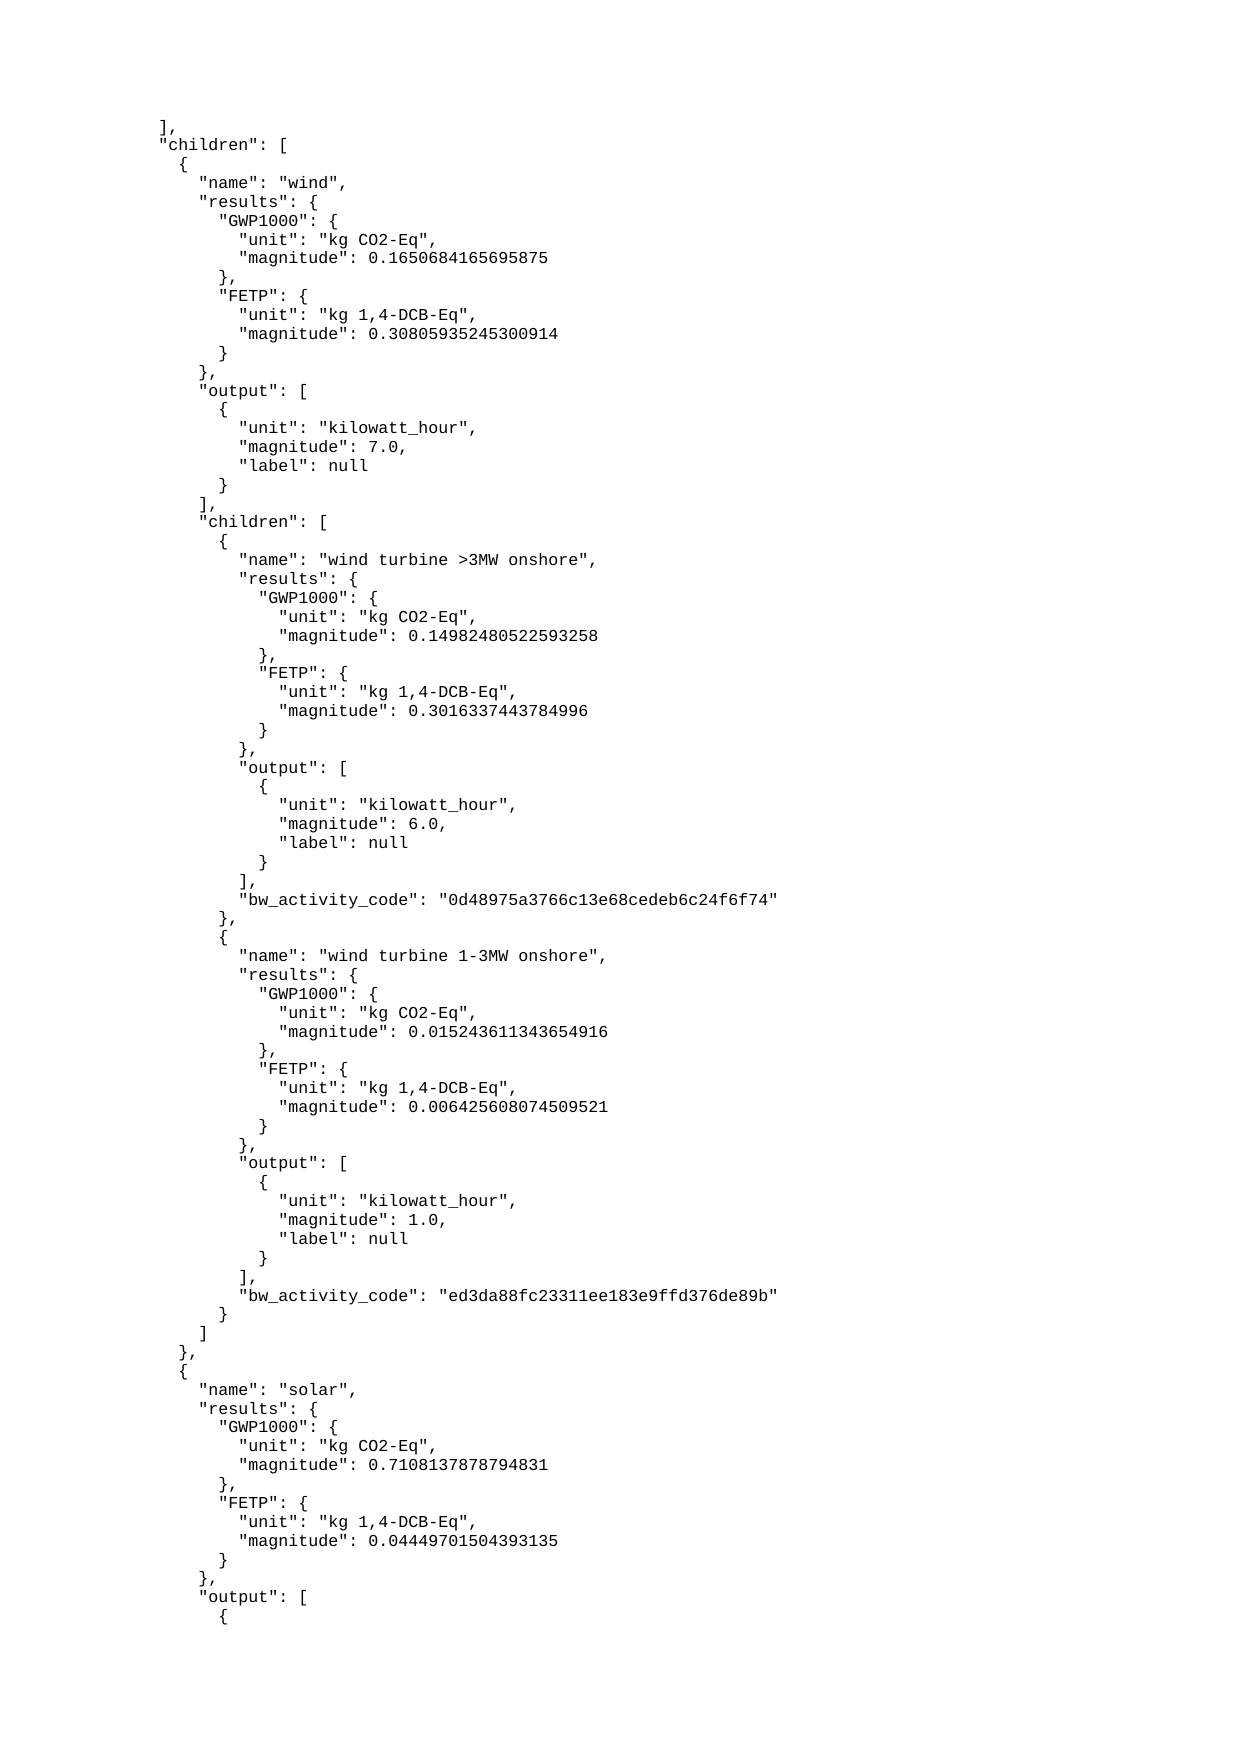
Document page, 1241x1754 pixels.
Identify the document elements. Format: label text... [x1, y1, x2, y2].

text "unit": "kilowatt_hour", [118, 1193, 1122, 1212]
text "magnitude": 0.1650684165695875 [118, 250, 1122, 269]
text "magnitude": 7.0, [118, 439, 1122, 457]
text "magnitude": 0.14982480522593258 [118, 627, 1122, 646]
text "FETP": { [118, 1494, 1122, 1513]
text "magnitude": 6.0, [118, 816, 1122, 834]
text ], [118, 118, 1122, 137]
text "FETP": { [118, 288, 1122, 307]
text "GWP1000": { [118, 589, 1122, 608]
text "output": [ [118, 759, 1122, 778]
text "name": "wind turbine 1-3MW onshore", [118, 948, 1122, 967]
text ], [118, 495, 1122, 514]
text }, [118, 1344, 1122, 1362]
text "name": "solar", [118, 1381, 1122, 1400]
text "unit": "kg 1,4-DCB-Eq", [118, 1513, 1122, 1532]
text "results": { [118, 571, 1122, 589]
text "name": "wind", [118, 175, 1122, 193]
text "results": { [118, 967, 1122, 985]
text } [118, 721, 1122, 740]
text } [118, 1117, 1122, 1136]
text }, [118, 1042, 1122, 1061]
text "unit": "kg CO2-Eq", [118, 608, 1122, 627]
text }, [118, 269, 1122, 288]
text "bw_activity_code": "0d48975a3766c13e68cedeb6c24f6f74" [118, 891, 1122, 910]
text "unit": "kilowatt_hour", [118, 420, 1122, 439]
text "magnitude": 0.30805935245300914 [118, 326, 1122, 344]
text } [118, 1306, 1122, 1325]
text ] [118, 1325, 1122, 1344]
text "output": [ [118, 1155, 1122, 1174]
text { [118, 1608, 1122, 1626]
text "magnitude": 0.04449701504393135 [118, 1532, 1122, 1551]
text "unit": "kg CO2-Eq", [118, 1004, 1122, 1023]
text "FETP": { [118, 665, 1122, 684]
text } [118, 476, 1122, 495]
text "magnitude": 0.015243611343654916 [118, 1023, 1122, 1042]
text "unit": "kilowatt_hour", [118, 797, 1122, 816]
text "GWP1000": { [118, 985, 1122, 1004]
text "output": [ [118, 1589, 1122, 1608]
text ], [118, 872, 1122, 891]
text { [118, 401, 1122, 420]
text "unit": "kg CO2-Eq", [118, 231, 1122, 250]
text "unit": "kg 1,4-DCB-Eq", [118, 684, 1122, 703]
text }, [118, 1136, 1122, 1155]
text { [118, 778, 1122, 797]
text "unit": "kg CO2-Eq", [118, 1438, 1122, 1457]
text "GWP1000": { [118, 1419, 1122, 1438]
text } [118, 853, 1122, 872]
text } [118, 1551, 1122, 1570]
text }, [118, 646, 1122, 665]
text { [118, 1174, 1122, 1193]
text ], [118, 1268, 1122, 1287]
text "FETP": { [118, 1061, 1122, 1080]
text { [118, 533, 1122, 552]
text "name": "wind turbine >3MW onshore", [118, 552, 1122, 571]
text "results": { [118, 193, 1122, 212]
text "magnitude": 0.7108137878794831 [118, 1457, 1122, 1476]
text } [118, 1249, 1122, 1268]
text }, [118, 363, 1122, 382]
text }, [118, 910, 1122, 929]
text "label": null [118, 457, 1122, 476]
text "magnitude": 1.0, [118, 1212, 1122, 1231]
text "label": null [118, 1231, 1122, 1249]
text "output": [ [118, 382, 1122, 401]
text "label": null [118, 834, 1122, 853]
text { [118, 156, 1122, 175]
text "unit": "kg 1,4-DCB-Eq", [118, 1080, 1122, 1098]
text }, [118, 740, 1122, 759]
text }, [118, 1476, 1122, 1494]
text "unit": "kg 1,4-DCB-Eq", [118, 307, 1122, 326]
text { [118, 1362, 1122, 1381]
text }, [118, 1570, 1122, 1589]
text "GWP1000": { [118, 212, 1122, 231]
text } [118, 344, 1122, 363]
text "magnitude": 0.006425608074509521 [118, 1098, 1122, 1117]
text "magnitude": 0.3016337443784996 [118, 703, 1122, 721]
text { [118, 929, 1122, 948]
text "bw_activity_code": "ed3da88fc23311ee183e9ffd376de89b" [118, 1287, 1122, 1306]
text "results": { [118, 1400, 1122, 1419]
text "children": [ [118, 137, 1122, 156]
text "children": [ [118, 514, 1122, 533]
